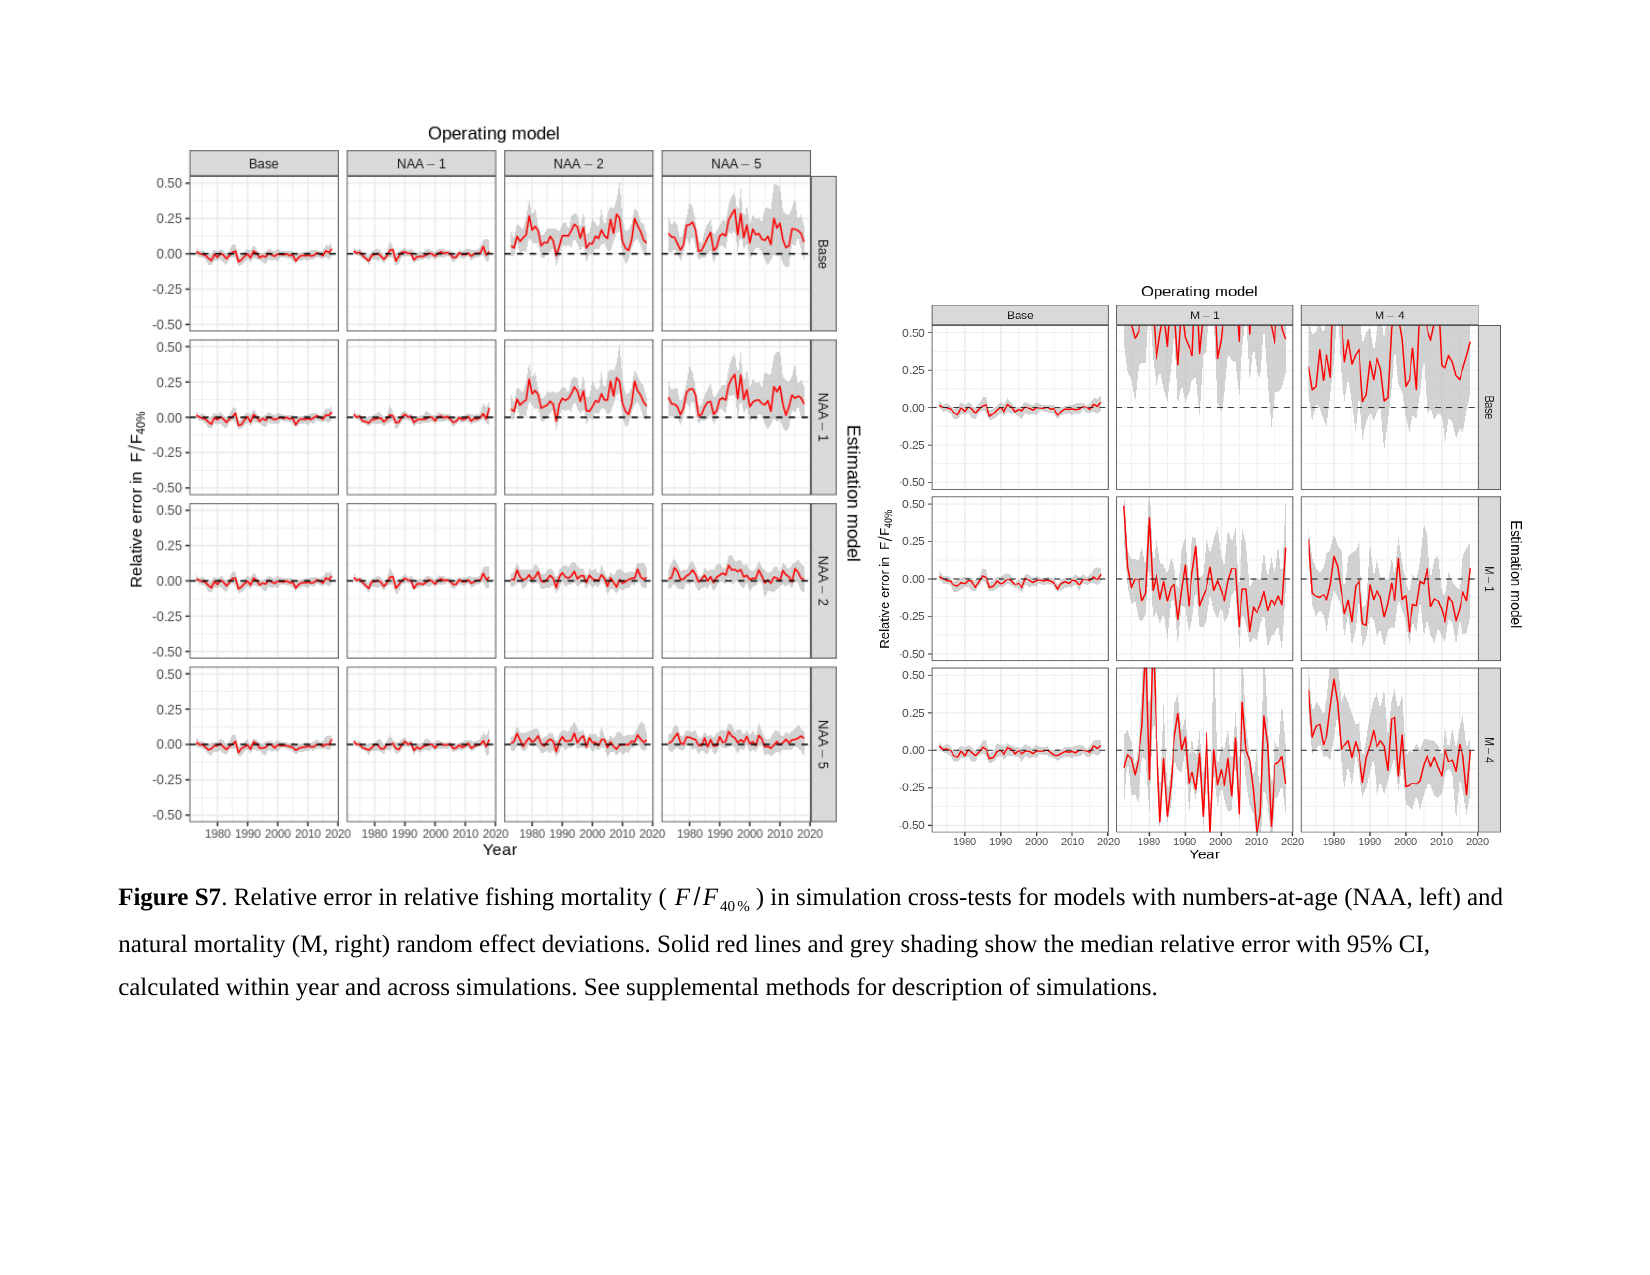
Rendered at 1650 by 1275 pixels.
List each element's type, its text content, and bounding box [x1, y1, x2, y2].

picture [118, 118, 1529, 869]
text Figure S7. Relative error in relative fishing mortality () in simulation cross-tests for models with numbers-at-age (NAA, left) and natural mortality (M, right) random effect deviations. Solid red lines and grey shading show the median relative error with 95% CI, calculated within year and across simulations. See supplemental methods for description of simulations. [118, 882, 1532, 1001]
